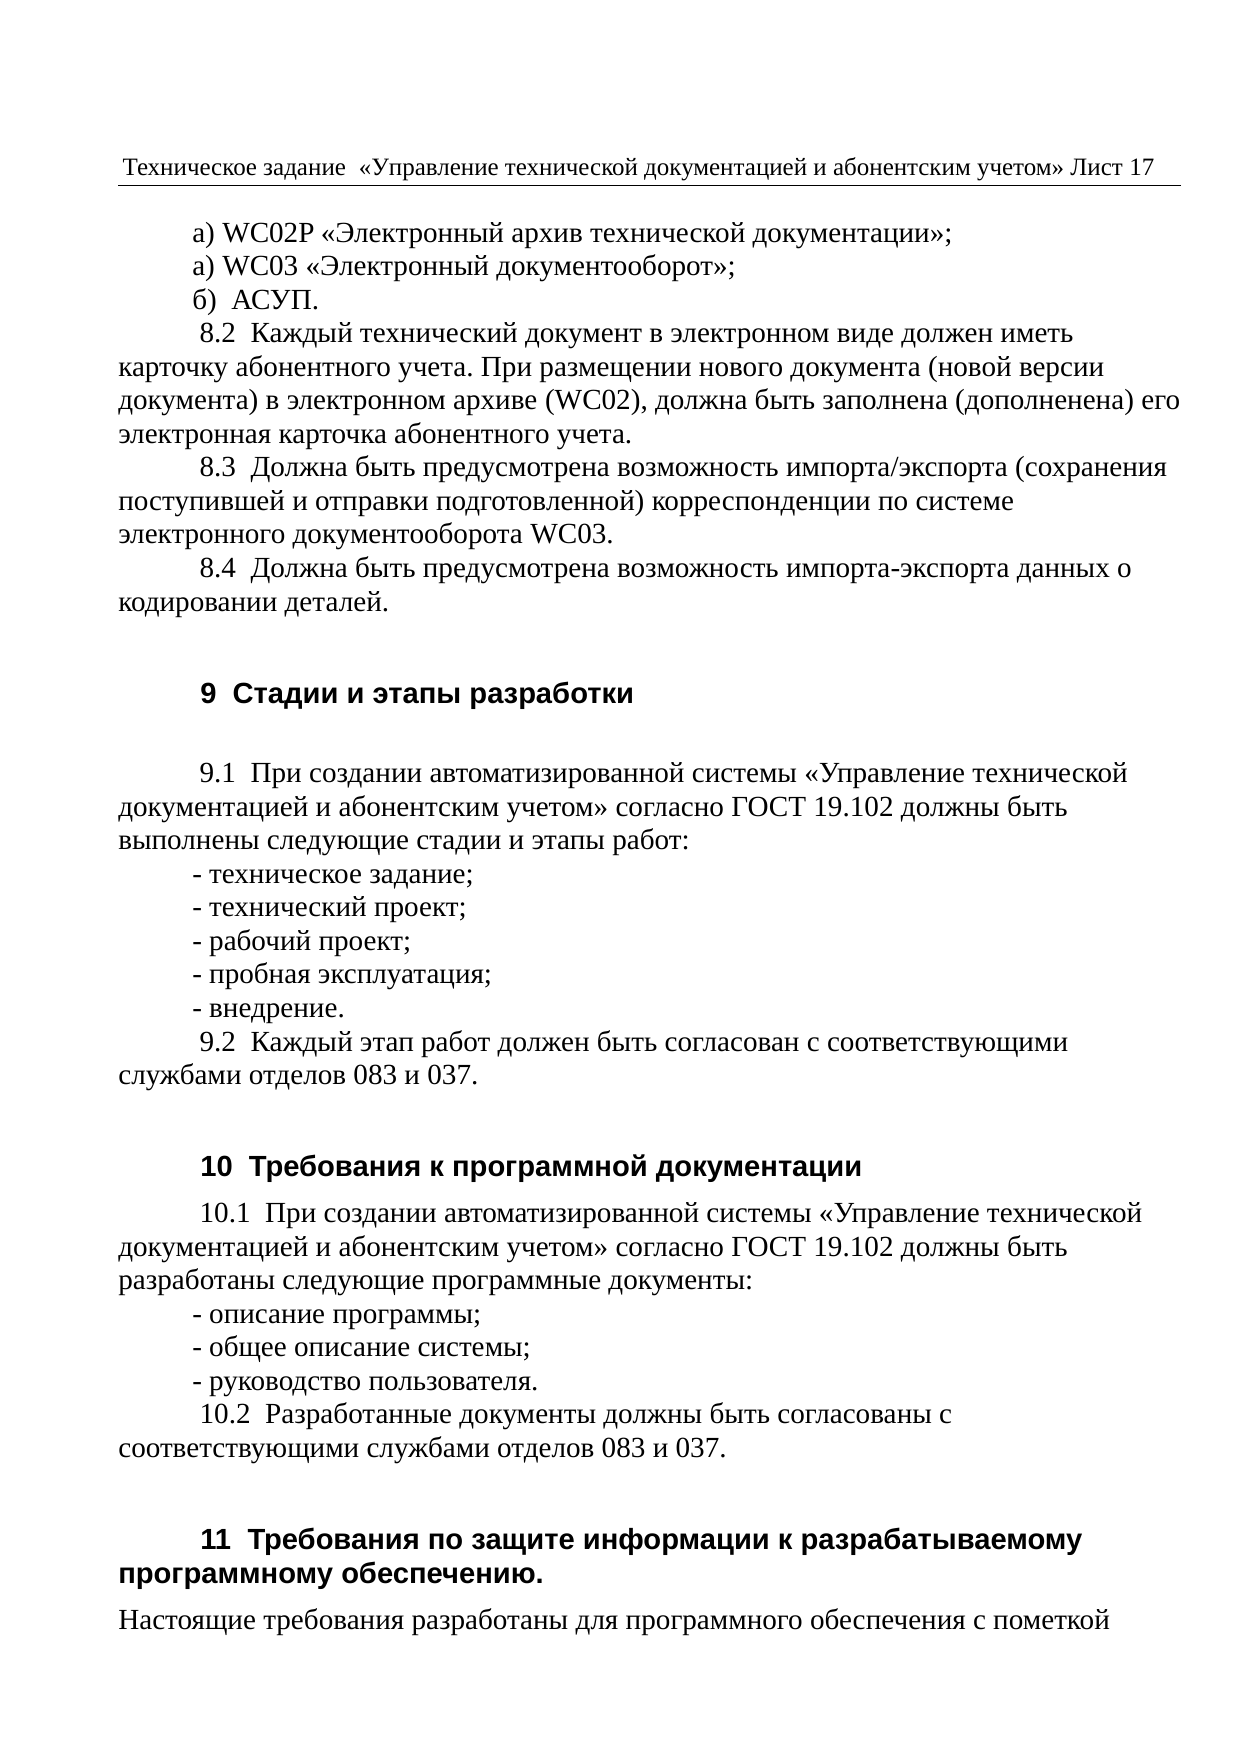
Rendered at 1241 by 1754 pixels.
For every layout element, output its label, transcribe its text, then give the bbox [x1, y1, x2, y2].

list Каждый этап работ должен быть согласован с соответствующими службами отделов 083 и 037. [118, 1024, 1181, 1124]
list АСУП. [118, 282, 1181, 315]
list внедрение. [118, 990, 1181, 1024]
list Разработанные документы должны быть согласованы с соответствующими службами отделов 083 и 037. [118, 1397, 1181, 1497]
list WC03 «Электронный документооборот»; [118, 248, 1181, 282]
list Каждый технический документ в электронном виде должен иметь карточку абонентного учета. При размещении нового документа (новой версии документа) в электронном архиве (WC02), должна быть заполнена (дополненена) его электронная карточка абонентного учета. [118, 315, 1181, 449]
list пробная эксплуатация; [118, 957, 1181, 990]
list При создании автоматизированной системы «Управление технической документацией и абонентским учетом» согласно ГОСТ 19.102 должны быть разработаны следующие программные документы: [118, 1195, 1181, 1296]
list руководство пользователя. [118, 1363, 1181, 1397]
list общее описание системы; [118, 1329, 1181, 1363]
text Настоящие требования разработаны для программного обеспечения с пометкой [118, 1602, 1181, 1635]
subtitle Требования к программной документации [118, 1149, 1181, 1183]
list рабочий проект; [118, 923, 1181, 957]
list техническое задание; [118, 856, 1181, 889]
subtitle Требования по защите информации к разрабатываемому программному обеспечению. [118, 1522, 1181, 1589]
list WC02P «Электронный архив технической документации»; [118, 215, 1181, 248]
list Должна быть предусмотрена возможность импорта-экспорта данных о кодировании деталей. [118, 550, 1181, 617]
list Должна быть предусмотрена возможность импорта/экспорта (сохранения поступившей и отправки подготовленной) корреспонденции по системе электронного документооборота WC03. [118, 449, 1181, 550]
list технический проект; [118, 889, 1181, 923]
list описание программы; [118, 1296, 1181, 1329]
list При создании автоматизированной системы «Управление технической документацией и абонентским учетом» согласно ГОСТ 19.102 должны быть выполнены следующие стадии и этапы работ: [118, 755, 1181, 856]
subtitle Стадии и этапы разработки [118, 676, 1181, 743]
